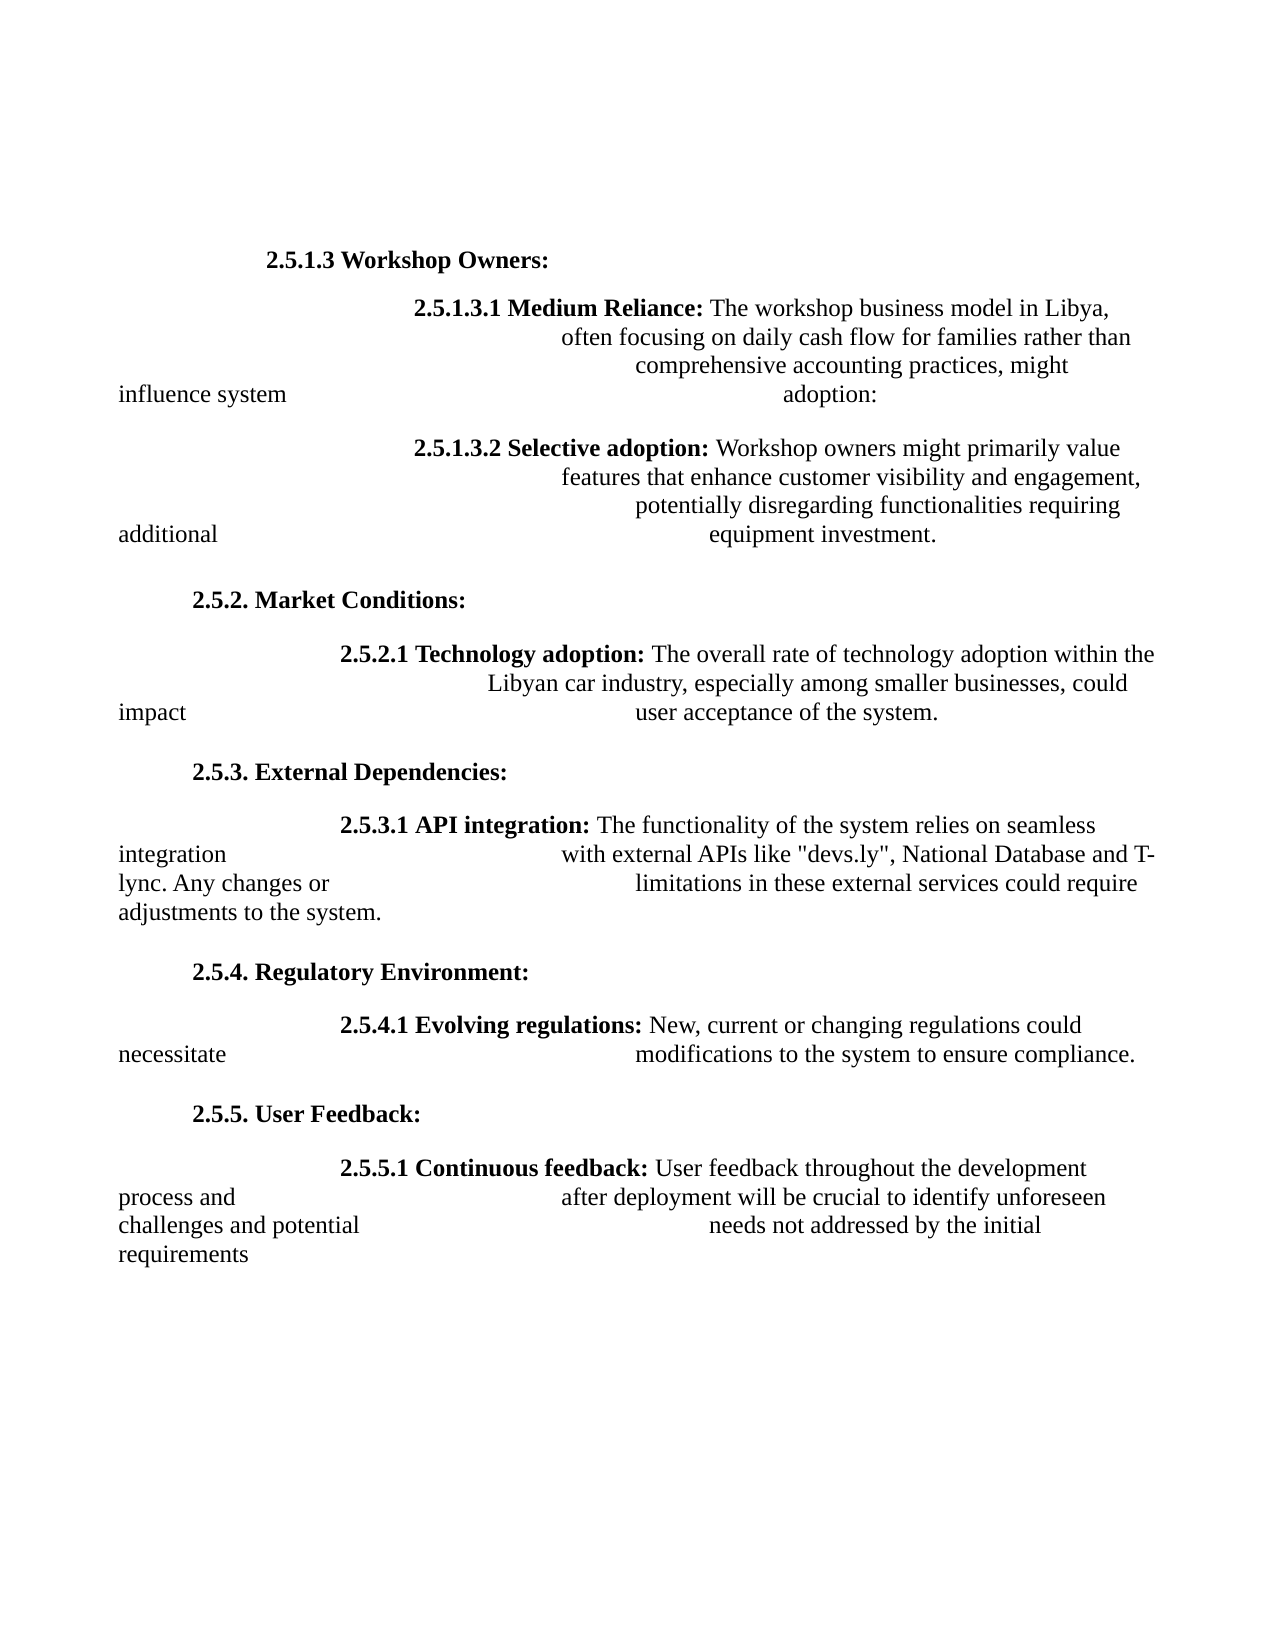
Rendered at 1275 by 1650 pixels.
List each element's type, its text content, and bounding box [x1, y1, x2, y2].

subtitle 2.5.1.3 Workshop Owners: [118, 246, 1157, 274]
subtitle 2.5.2.1 Technology adoption: The overall rate of technology adoption within the Libyan car industry, especially among smaller businesses, could impact user acceptance of the system. [118, 639, 1157, 726]
subtitle 2.5.2. Market Conditions: [118, 586, 1157, 614]
subtitle 2.5.3. External Dependencies: [118, 757, 1157, 786]
subtitle 2.5.4. Regulatory Environment: [118, 957, 1157, 986]
subtitle 2.5.3.1 API integration: The functionality of the system relies on seamless integration with external APIs like "devs.ly", National Database and T-lync. Any changes or limitations in these external services could require adjustments to the system. [118, 811, 1157, 926]
subtitle 2.5.1.3.2 Selective adoption: Workshop owners might primarily value features that enhance customer visibility and engagement, potentially disregarding functionalities requiring additional equipment investment. [118, 433, 1157, 548]
subtitle 2.5.5.1 Continuous feedback: User feedback throughout the development process and after deployment will be crucial to identify unforeseen challenges and potential needs not addressed by the initial requirements [118, 1153, 1157, 1268]
subtitle 2.5.4.1 Evolving regulations: New, current or changing regulations could necessitate modifications to the system to ensure compliance. [118, 1011, 1157, 1068]
subtitle 2.5.5. User Feedback: [118, 1099, 1157, 1128]
subtitle 2.5.1.3.1 Medium Reliance: The workshop business model in Libya, often focusing on daily cash flow for families rather than comprehensive accounting practices, might influence system adoption: [118, 293, 1157, 408]
